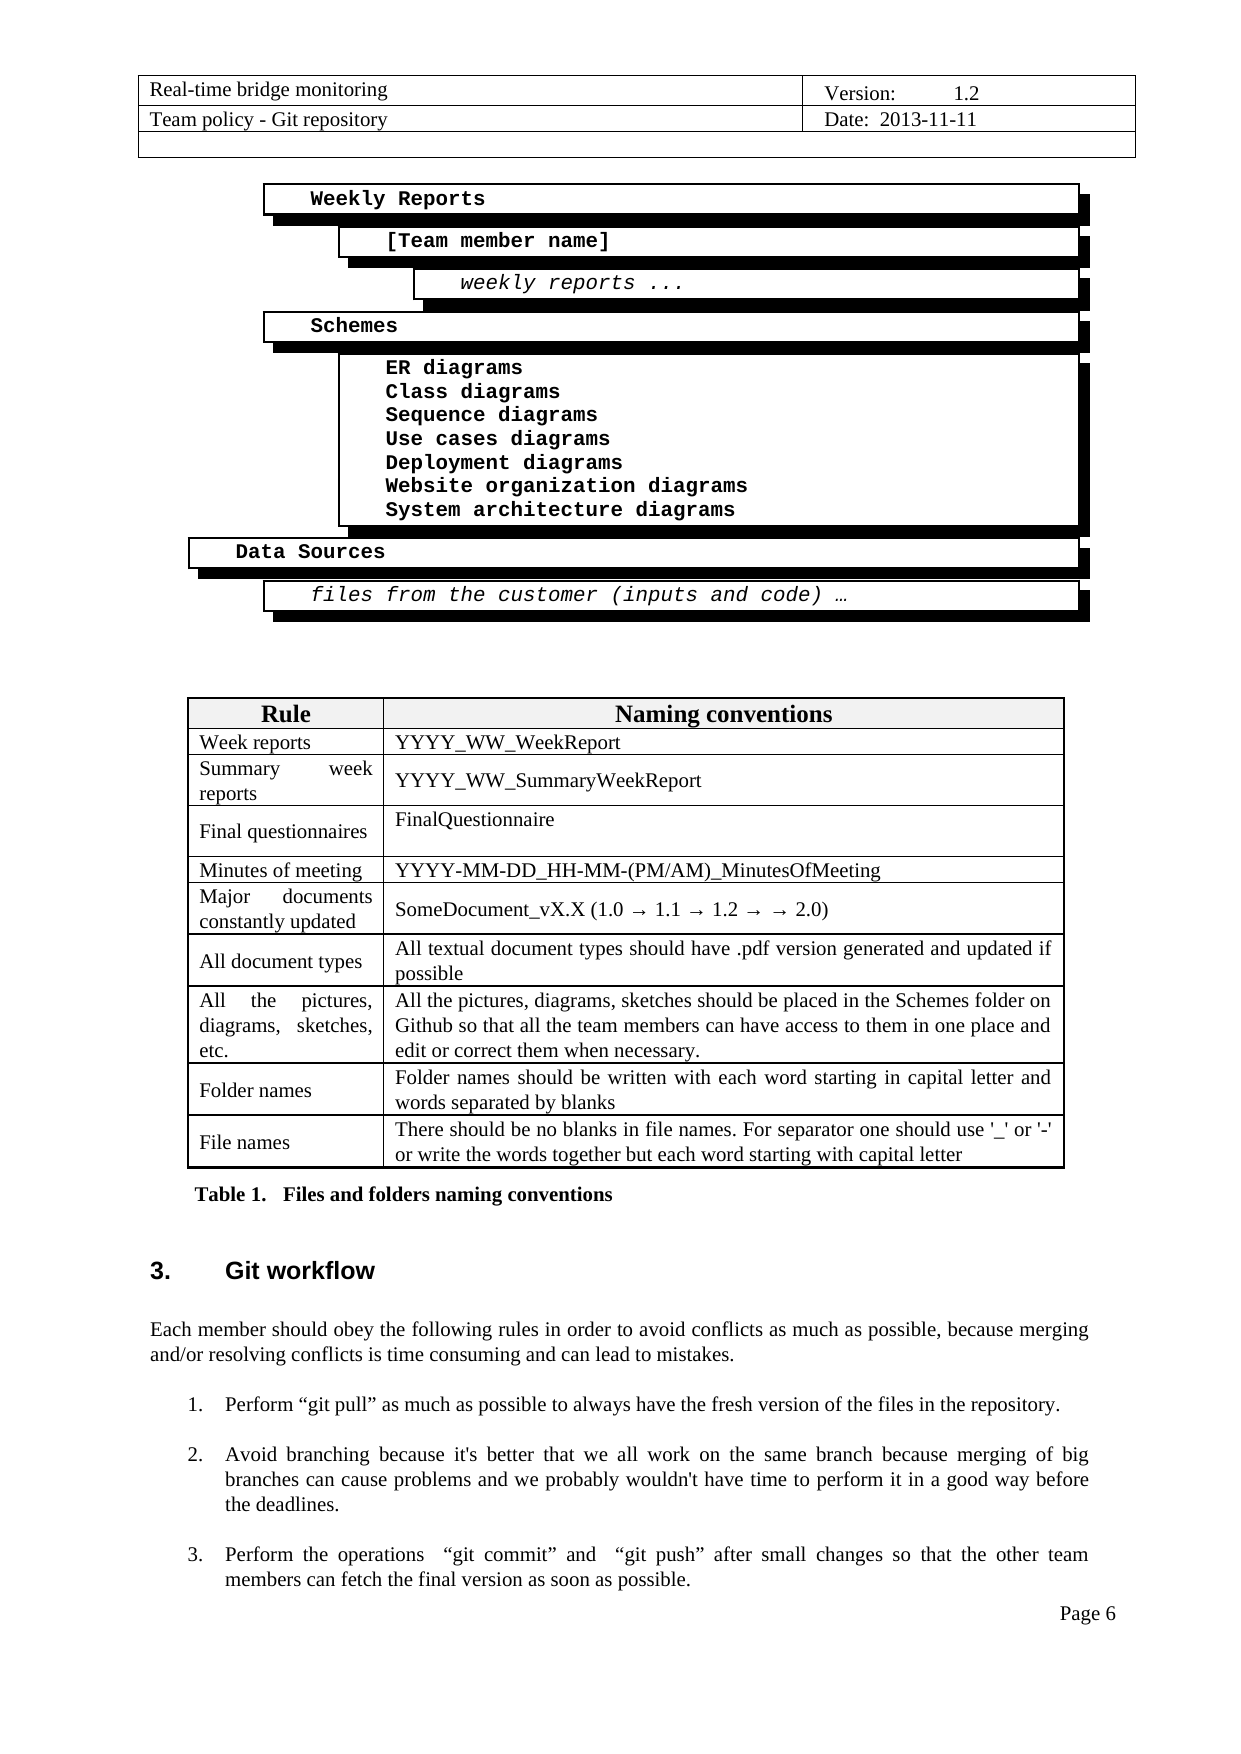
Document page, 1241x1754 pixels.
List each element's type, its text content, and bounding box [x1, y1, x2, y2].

list Avoid branching because it's better that we all work on the same branch because merging of big branches can cause problems and we probably wouldn't have time to perform it in a good way before the deadlines. [187, 1441, 1090, 1516]
table_cell FinalQuestionnaire [384, 806, 1063, 856]
list Deployment diagrams [340, 447, 1078, 471]
list ER diagrams [340, 355, 1078, 377]
table_cell Minutes of meeting [189, 857, 383, 882]
table_cell Folder names [189, 1064, 383, 1114]
list Perform “git pull” as much as possible to always have the fresh version of the files in the repository. [187, 1391, 1090, 1416]
list files from the customer (inputs and code) … [265, 582, 1078, 610]
table_header Rule [189, 699, 383, 728]
table_cell Week reports [189, 729, 383, 754]
table_header Naming conventions [384, 699, 1063, 728]
list Weekly Reports [265, 185, 1078, 213]
table_cell SomeDocument_vX.X (1.0 → 1.1 → 1.2 → → 2.0) [384, 883, 1063, 933]
table_cell YYYY_WW_WeekReport [384, 729, 1063, 754]
list Perform the operations “git commit” and “git push” after small changes so that the other team members can fetch the final version as soon as possible. [187, 1541, 1090, 1591]
text Table 1. Files and folders naming conventions [194, 1181, 1031, 1206]
list Website organization diagrams [340, 471, 1078, 495]
subtitle Git workflow [150, 1256, 1090, 1285]
list Schemes [265, 313, 1078, 341]
list [Team member name] [340, 228, 1078, 256]
table_cell Final questionnaires [189, 806, 383, 856]
table_cell Summary week reports [189, 755, 383, 805]
list Data Sources [190, 539, 1078, 567]
table_cell File names [189, 1116, 383, 1166]
table_cell Folder names should be written with each word starting in capital letter and words separated by blanks [384, 1064, 1063, 1114]
table_cell All the pictures, diagrams, sketches should be placed in the Schemes folder on Github so that all the team members can have access to them in one place and edit or correct them when necessary. [384, 987, 1063, 1062]
text Each member should obey the following rules in order to avoid conflicts as much as possible, because merging and/or resolving conflicts is time consuming and can lead to mistakes. [150, 1316, 1090, 1366]
list Use cases diagrams [340, 424, 1078, 447]
table_cell YYYY-MM-DD_HH-MM-(PM/AM)_MinutesOfMeeting [384, 857, 1063, 882]
table_cell All the pictures, diagrams, sketches, etc. [189, 987, 383, 1062]
list Class diagrams [340, 377, 1078, 400]
list System architecture diagrams [340, 495, 1078, 525]
table_cell Major documents constantly updated [189, 883, 383, 933]
table_cell YYYY_WW_SummaryWeekReport [384, 755, 1063, 805]
table_cell All textual document types should have .pdf version generated and updated if possible [384, 935, 1063, 985]
list Sequence diagrams [340, 400, 1078, 424]
table_cell All document types [189, 935, 383, 985]
list weekly reports ... [415, 270, 1078, 298]
table_cell There should be no blanks in file names. For separator one should use '_' or '-' or write the words together but each word starting with capital letter [384, 1116, 1063, 1166]
